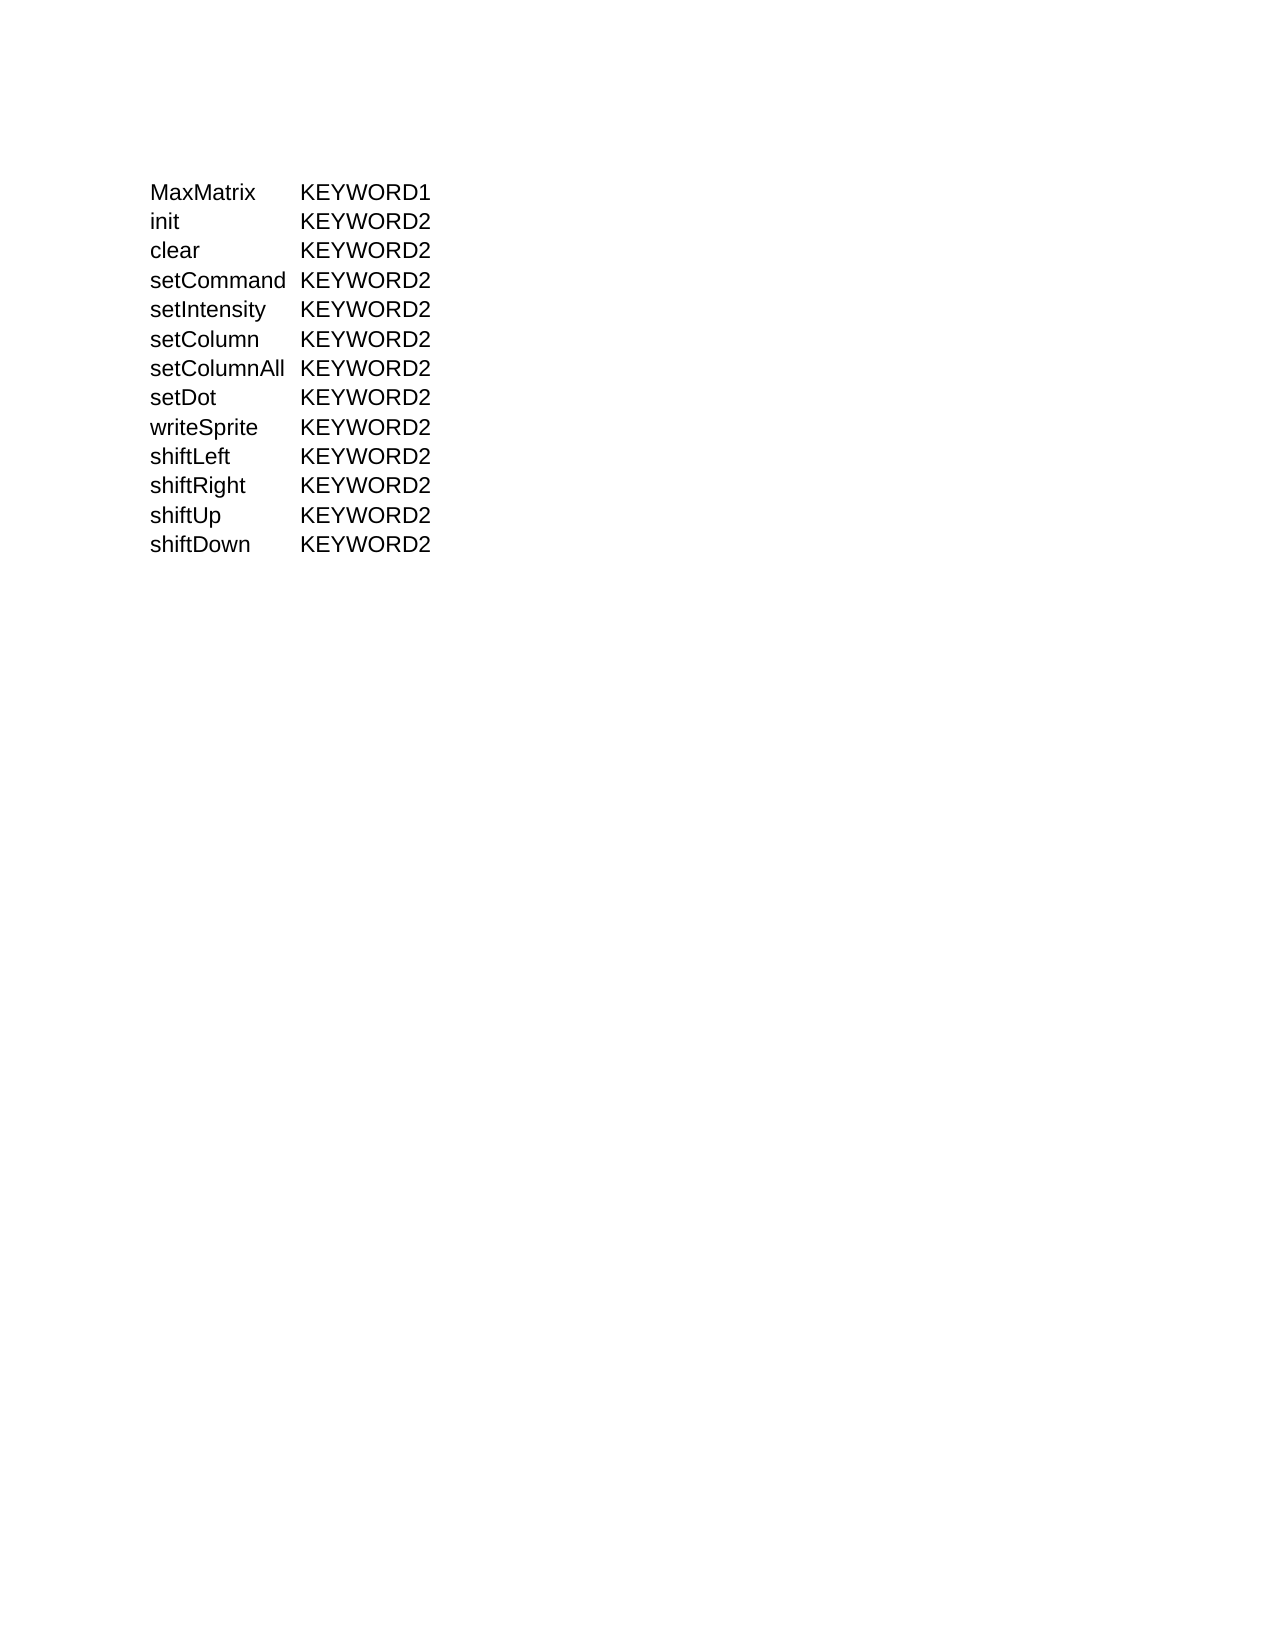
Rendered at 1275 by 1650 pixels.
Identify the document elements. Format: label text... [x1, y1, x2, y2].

text setIntensity KEYWORD2 [150, 297, 1125, 322]
text shiftRight KEYWORD2 [150, 473, 1125, 499]
text setDot KEYWORD2 [150, 385, 1125, 411]
text setColumnAll KEYWORD2 [150, 356, 1125, 381]
text shiftLeft KEYWORD2 [150, 444, 1125, 469]
text shiftDown KEYWORD2 [150, 532, 1125, 557]
text setCommand KEYWORD2 [150, 267, 1125, 293]
text MaxMatrix KEYWORD1 [150, 179, 1125, 205]
text writeSprite KEYWORD2 [150, 414, 1125, 440]
text clear KEYWORD2 [150, 238, 1125, 264]
text init KEYWORD2 [150, 209, 1125, 234]
text shiftUp KEYWORD2 [150, 502, 1125, 528]
text setColumn KEYWORD2 [150, 326, 1125, 352]
